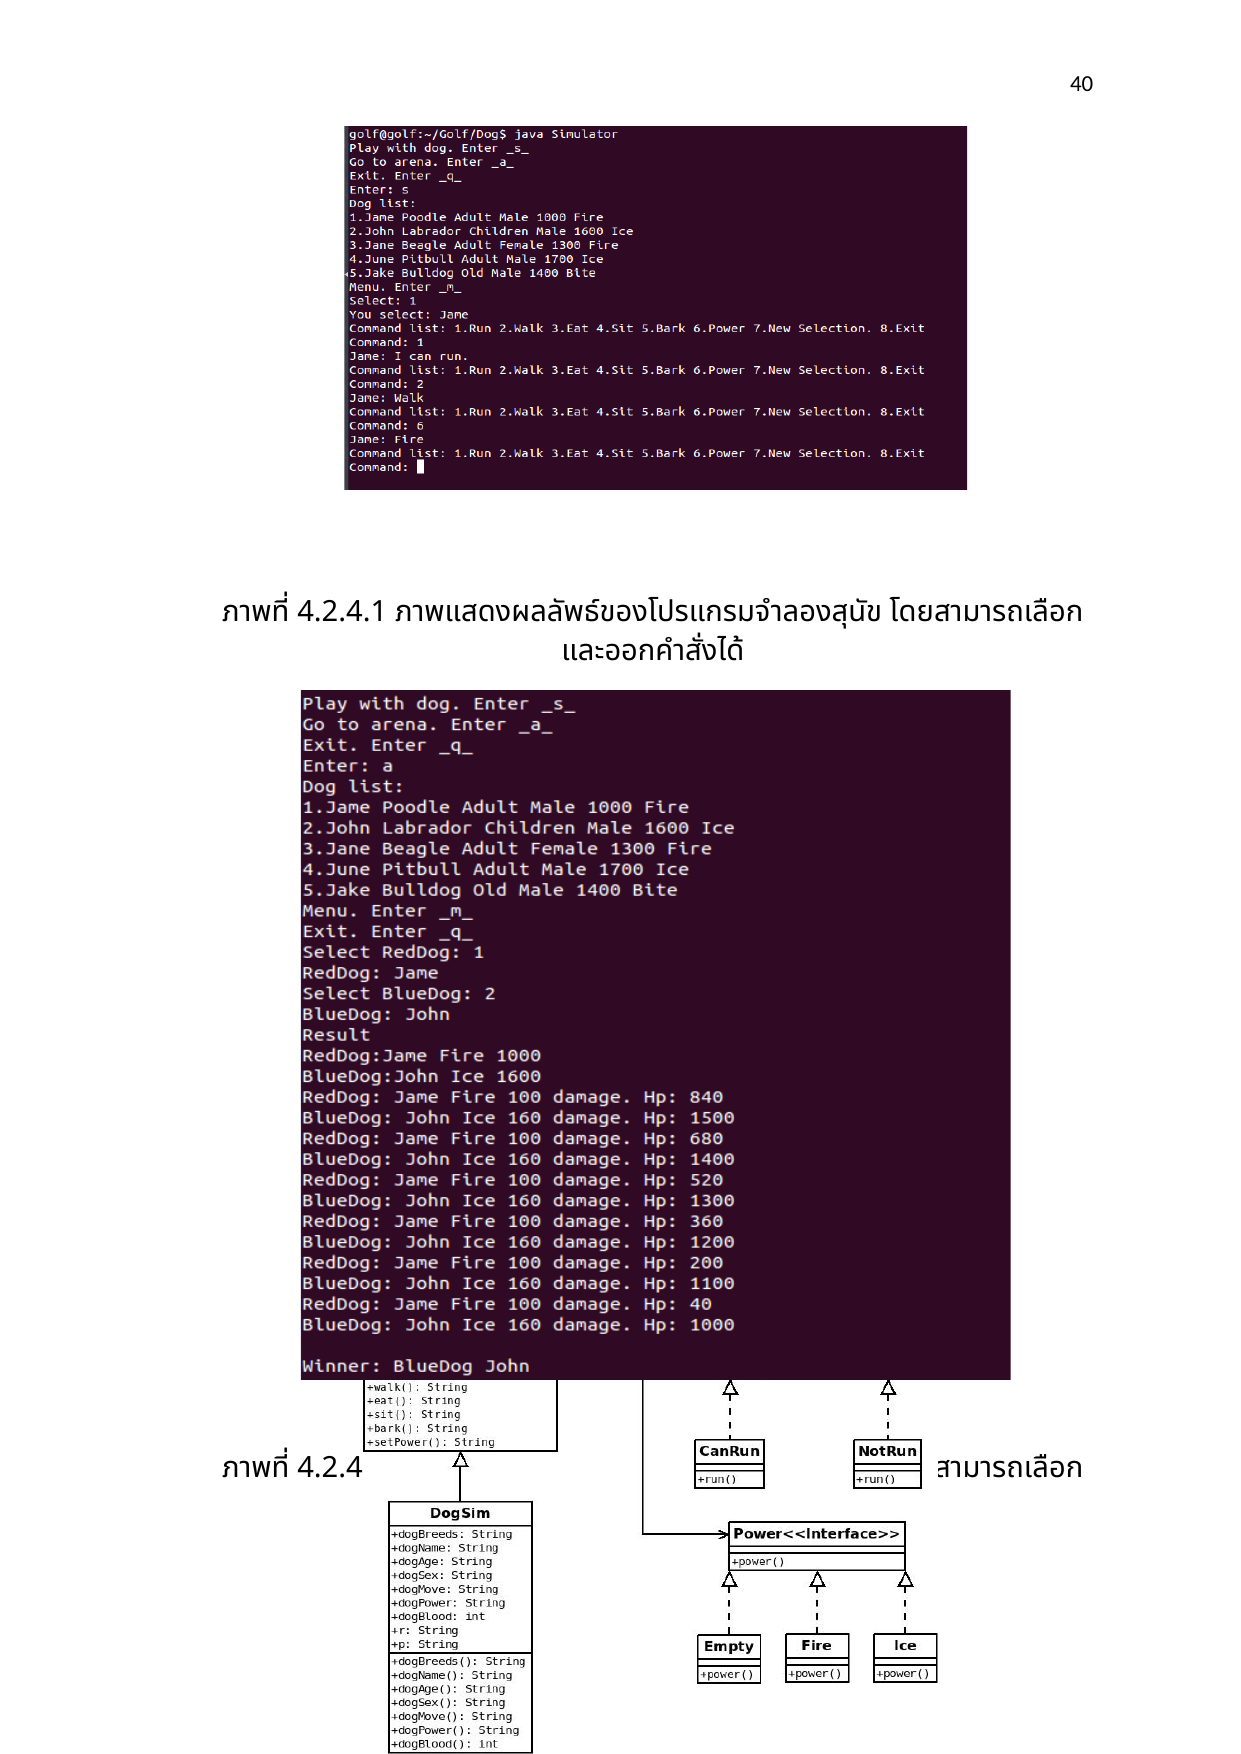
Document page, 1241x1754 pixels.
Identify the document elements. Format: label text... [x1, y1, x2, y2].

text ภาพที่ 4.2.4.2 ภาพแสดงผลลัพธ์ของโปรแกรมจำลองสุนัข โดยสามารถเลือกสุนัขมาสู้กันได้ [218, 1446, 363, 1525]
picture [344, 126, 968, 490]
picture [300, 690, 1011, 1754]
text ภาพที่ 4.2.4.2 ภาพแสดงผลลัพธ์ของโปรแกรมจำลองสุนัข โดยสามารถเลือกสุนัขมาสู้กันได้ [938, 1446, 1087, 1525]
text ภาพที่ 4.2.4.1 ภาพแสดงผลลัพธ์ของโปรแกรมจำลองสุนัข โดยสามารถเลือกและออกคำสั่งได้ [218, 590, 1087, 669]
